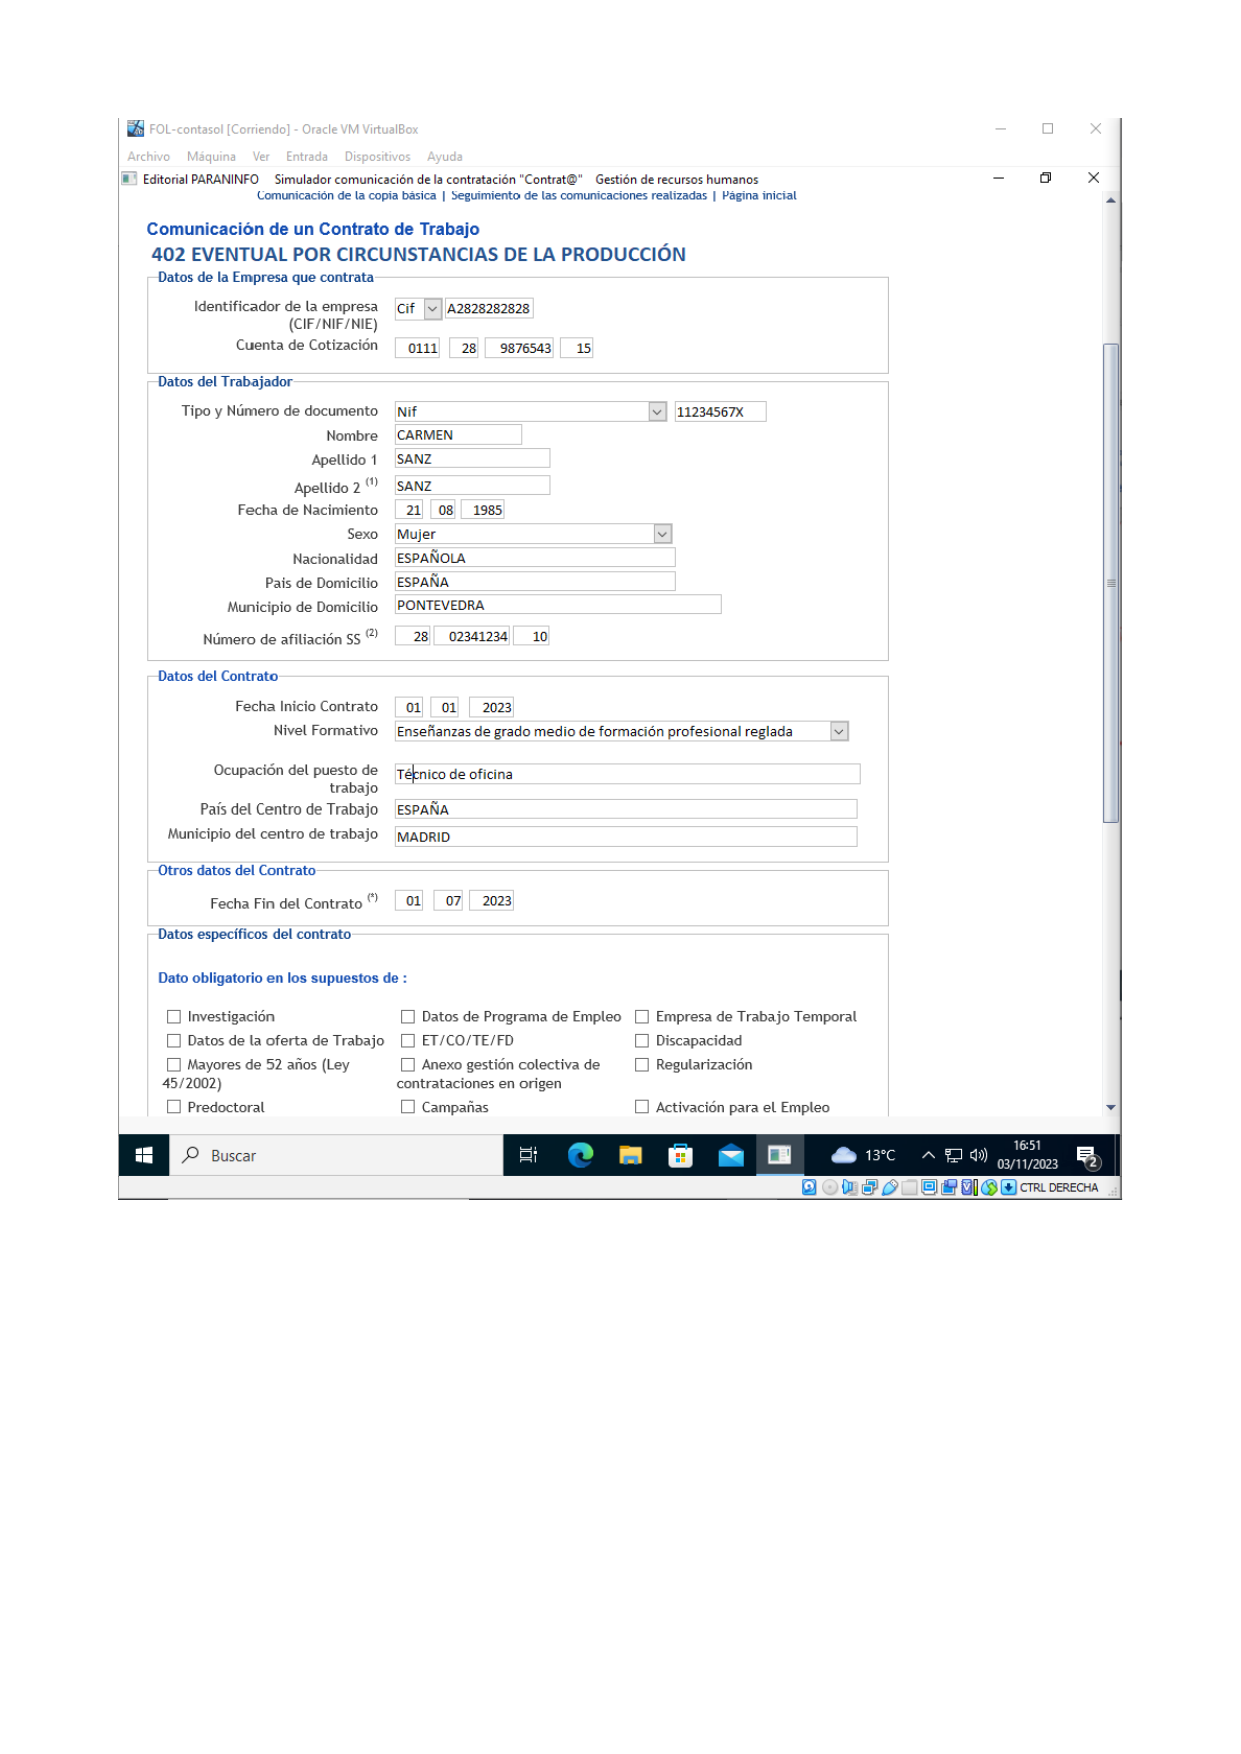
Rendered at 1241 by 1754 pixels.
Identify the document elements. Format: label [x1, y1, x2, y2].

picture [118, 118, 1123, 1200]
